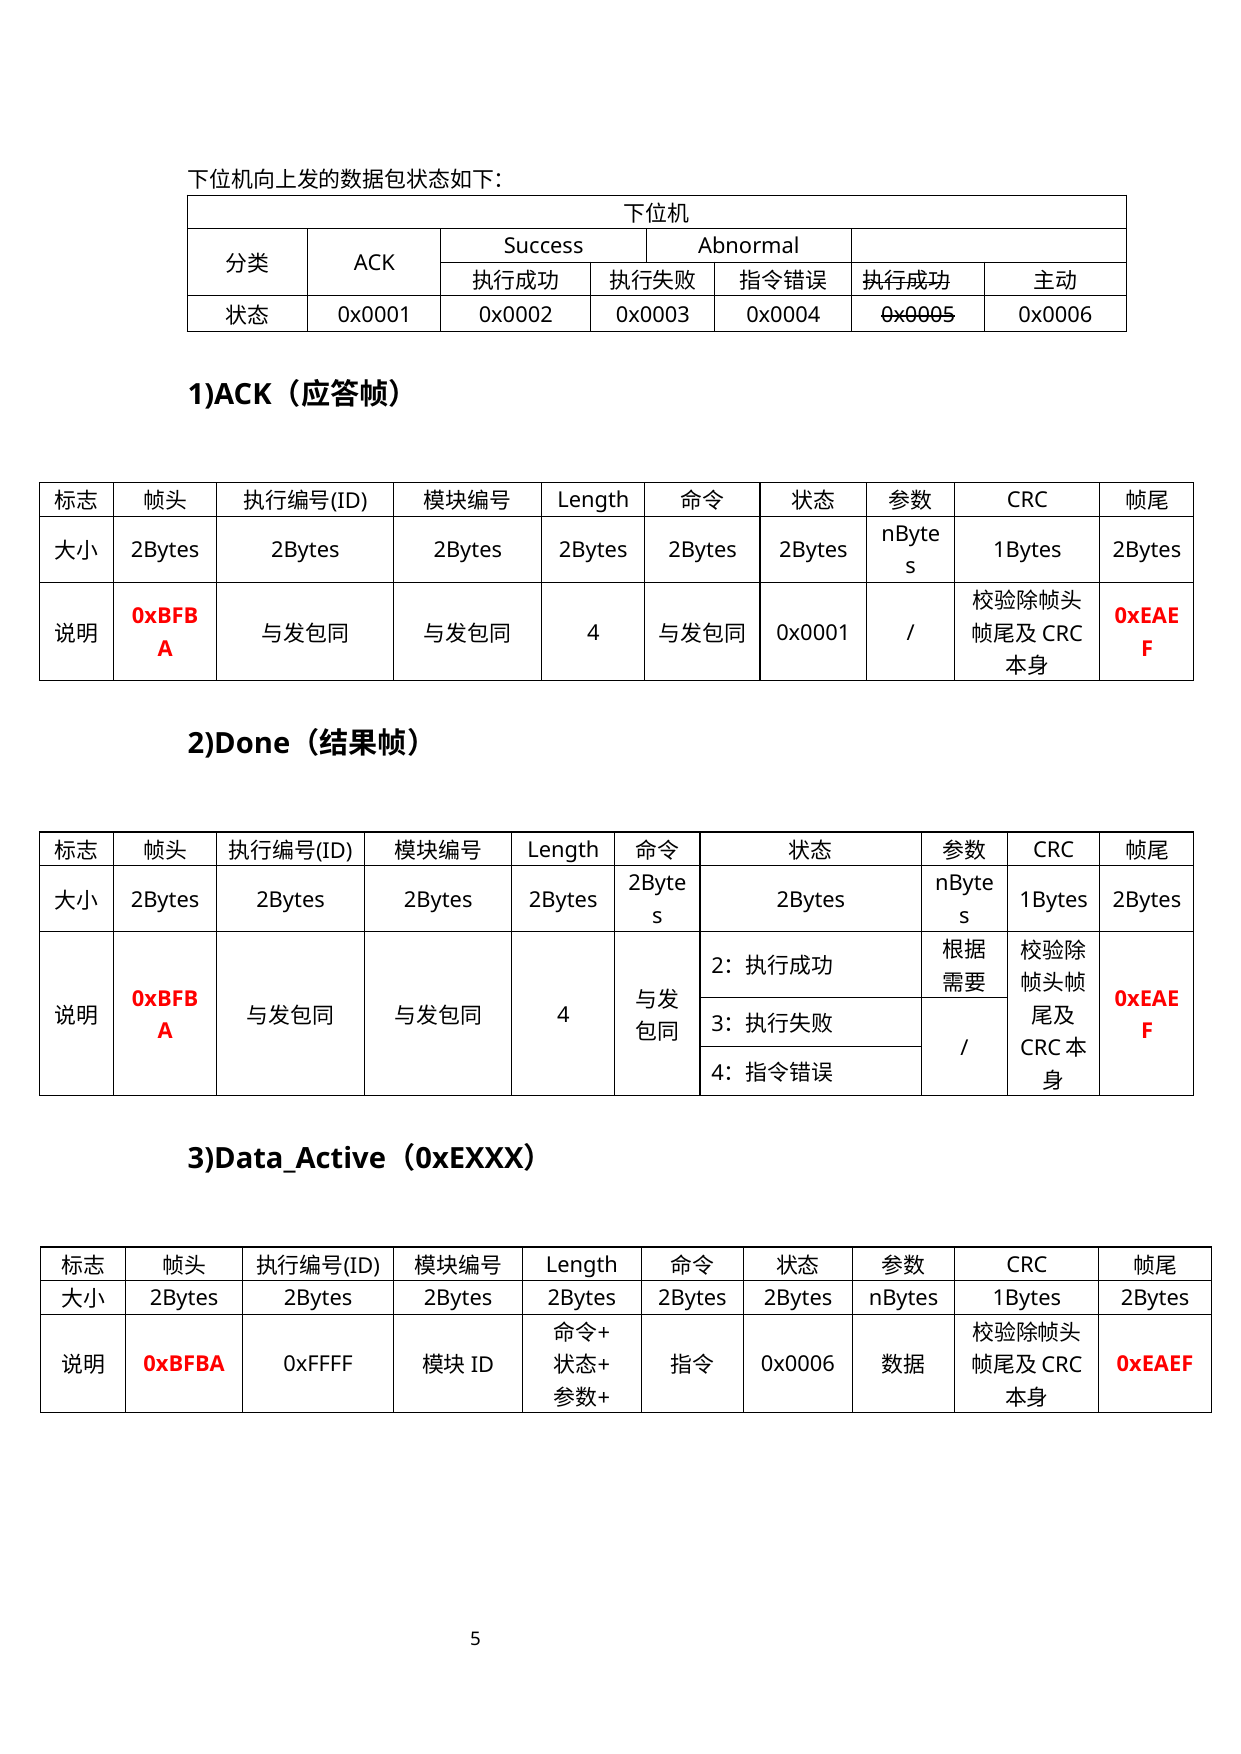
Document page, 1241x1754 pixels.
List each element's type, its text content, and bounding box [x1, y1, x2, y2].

table_cell 校验除帧头帧尾及CRC本身 [955, 583, 1099, 680]
table_cell 与发包同 [645, 583, 759, 680]
table_header 帧头 [114, 833, 216, 865]
table_cell 0x0001 [761, 583, 866, 680]
table_cell 命令+ 状态+ 参数+ [523, 1315, 641, 1412]
table_cell 2Bytes [114, 517, 216, 582]
table_cell 大小 [41, 1281, 125, 1313]
table_cell 与发包同 [217, 583, 393, 680]
table_header CRC [955, 1248, 1098, 1280]
table_cell 校验除帧头帧尾及CRC本身 [1008, 932, 1099, 1095]
table_cell 0xEAEF [1099, 1315, 1211, 1412]
table_cell Abnormal [647, 229, 851, 262]
table_cell 1Bytes [1008, 866, 1099, 931]
text 下位机向上发的数据包状态如下： [187, 162, 1053, 194]
table_cell 0x0006 [744, 1315, 852, 1412]
table_cell nBytes [922, 866, 1007, 931]
table_cell 数据 [853, 1315, 954, 1412]
table_header 下位机 [188, 196, 1126, 228]
table_cell 2Bytes [243, 1281, 393, 1313]
table_cell 校验除帧头帧尾及CRC本身 [955, 1315, 1098, 1412]
table_cell 大小 [40, 517, 113, 582]
table_cell 执行成功 [852, 263, 984, 295]
table_header 参数 [922, 833, 1007, 865]
table_header 状态 [761, 483, 866, 516]
table_header 状态 [744, 1248, 852, 1280]
table_header 标志 [41, 1248, 125, 1280]
table_header 执行编号(ID) [217, 483, 393, 516]
table_header 标志 [40, 833, 113, 865]
table_header Length [512, 833, 614, 865]
table_header Length [523, 1248, 641, 1280]
subtitle 1)ACK（应答帧） [187, 359, 1053, 424]
table_header 参数 [853, 1248, 954, 1280]
table_cell 模块 ID [394, 1315, 522, 1412]
table_cell 与发包同 [365, 932, 511, 1095]
table_cell 说明 [40, 583, 113, 680]
table_cell 0xEAEF [1100, 932, 1193, 1095]
table_cell 0x0004 [715, 296, 851, 331]
table_cell 4：指令错误 [701, 1047, 921, 1095]
table_cell 2Bytes [761, 517, 866, 582]
table_cell 指令 [642, 1315, 743, 1412]
subtitle 3)Data_Active（0xEXXX） [187, 1123, 1053, 1188]
table_header Length [542, 483, 644, 516]
table_header 状态 [701, 833, 921, 865]
table_cell 3：执行失败 [701, 998, 921, 1046]
table_cell 2Bytes [744, 1281, 852, 1313]
table_cell [852, 229, 1126, 262]
table_cell / [922, 998, 1007, 1095]
table_cell 状态 [188, 296, 307, 331]
table_cell 0xFFFF [243, 1315, 393, 1412]
table_cell 大小 [40, 866, 113, 931]
table_cell 说明 [41, 1315, 125, 1412]
table_header 帧尾 [1100, 833, 1193, 865]
table_cell 0xBFBA [126, 1315, 242, 1412]
table_cell / [867, 583, 954, 680]
table_header 执行编号(ID) [243, 1248, 393, 1280]
table_cell 2Bytes [126, 1281, 242, 1313]
table_cell 0x0002 [441, 296, 590, 331]
table_cell 1Bytes [955, 1281, 1098, 1313]
table_cell 与发包同 [217, 932, 364, 1095]
table_cell 2Bytes [615, 866, 699, 931]
table_cell 2Bytes [542, 517, 644, 582]
table_header 命令 [615, 833, 699, 865]
table_cell Success [441, 229, 646, 262]
table_header 帧尾 [1100, 483, 1193, 516]
table_cell 2Bytes [217, 517, 393, 582]
table_cell 0x0001 [308, 296, 440, 331]
table_cell 2Bytes [701, 866, 921, 931]
table_cell 与发包同 [394, 583, 541, 680]
table_cell 0xEAEF [1100, 583, 1193, 680]
table_cell 2Bytes [512, 866, 614, 931]
subtitle 2)Done（结果帧） [187, 708, 1053, 773]
table_cell 1Bytes [955, 517, 1099, 582]
table_cell 2Bytes [642, 1281, 743, 1313]
table_cell 0x0005 [852, 296, 984, 331]
table_header 执行编号(ID) [217, 833, 364, 865]
table_header 模块编号 [394, 483, 541, 516]
table_header 帧头 [114, 483, 216, 516]
table_cell 2Bytes [394, 517, 541, 582]
table_cell 2Bytes [1100, 866, 1193, 931]
table_header 命令 [642, 1248, 743, 1280]
table_cell 2Bytes [523, 1281, 641, 1313]
table_cell 0xBFBA [114, 583, 216, 680]
table_cell 说明 [40, 932, 113, 1095]
table_cell 2Bytes [365, 866, 511, 931]
table_cell 0xBFBA [114, 932, 216, 1095]
table_cell 0x0003 [591, 296, 714, 331]
table_cell 执行失败 [591, 263, 714, 295]
table_header 帧头 [126, 1248, 242, 1280]
table_header 参数 [867, 483, 954, 516]
table_cell 2Bytes [217, 866, 364, 931]
table_cell nBytes [853, 1281, 954, 1313]
table_cell 4 [512, 932, 614, 1095]
table_cell ACK [308, 229, 440, 295]
table_header CRC [1008, 833, 1099, 865]
table_cell 4 [542, 583, 644, 680]
table_header 帧尾 [1099, 1248, 1211, 1280]
table_cell 0x0006 [985, 296, 1126, 331]
table_header 模块编号 [394, 1248, 522, 1280]
table_cell 2Bytes [645, 517, 759, 582]
table_cell 2Bytes [114, 866, 216, 931]
table_header 标志 [40, 483, 113, 516]
table_cell 指令错误 [715, 263, 851, 295]
table_cell 2Bytes [1100, 517, 1193, 582]
table_cell 执行成功 [441, 263, 590, 295]
table_header CRC [955, 483, 1099, 516]
table_cell 2：执行成功 [701, 932, 921, 997]
table_header 命令 [645, 483, 759, 516]
table_cell 与发包同 [615, 932, 699, 1095]
table_cell 2Bytes [394, 1281, 522, 1313]
table_cell 根据需要 [922, 932, 1007, 997]
table_header 模块编号 [365, 833, 511, 865]
table_cell 分类 [188, 229, 307, 295]
table_cell nBytes [867, 517, 954, 582]
table_cell 主动 [985, 263, 1126, 295]
table_cell 2Bytes [1099, 1281, 1211, 1313]
